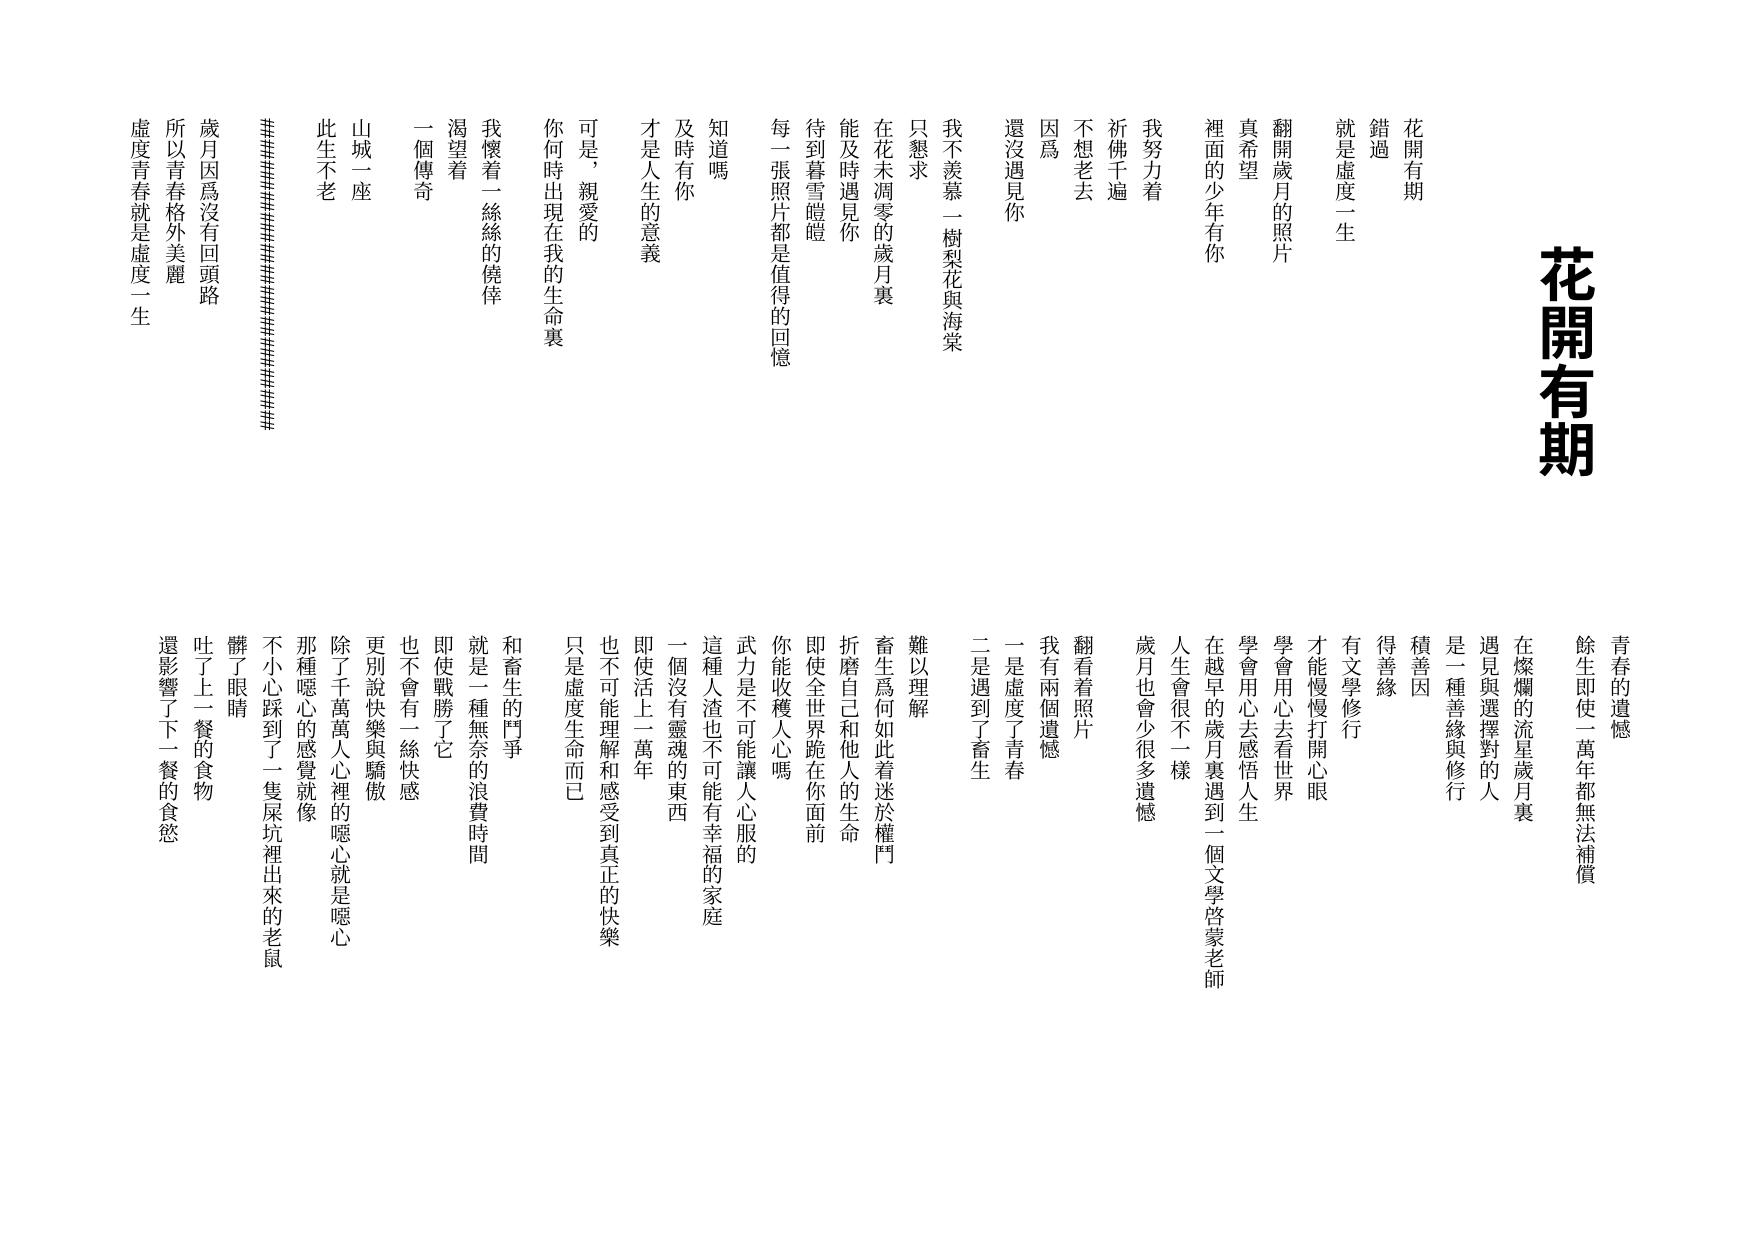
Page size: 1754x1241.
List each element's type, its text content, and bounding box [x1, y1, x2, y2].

text 就是虛度一生 [1330, 118, 1360, 605]
text 還沒遇見你 [1000, 118, 1030, 605]
text 待到暮雪皚皚 [801, 118, 831, 605]
text 即使戰勝了它 [429, 635, 459, 1122]
text 這種人渣也不可能有幸福的家庭 [698, 635, 728, 1122]
text 我懷着一絲絲的僥倖 [477, 118, 507, 605]
text 和畜生的鬥爭 [498, 635, 528, 1122]
text 才是人生的意義 [636, 118, 666, 605]
text 歲月因爲沒有回頭路 [195, 118, 225, 605]
text 你何時出現在我的生命裏 [539, 118, 569, 605]
text 花開有期 [1399, 118, 1429, 605]
text 我努力着 [1138, 118, 1168, 605]
text 此生不老 [312, 118, 342, 605]
text 得善緣 [1372, 635, 1402, 1122]
text 能及時遇見你 [835, 118, 865, 605]
text 祈佛千遍 [1103, 118, 1133, 605]
text 學會用心去看世界 [1268, 635, 1298, 1122]
text 錯過 [1365, 118, 1395, 605]
text 翻開歲月的照片 [1268, 118, 1298, 605]
text 在越早的歲月裏遇到一個文學啓蒙老師 [1200, 635, 1230, 1122]
text 渴望着 [443, 118, 473, 605]
text ############################## [256, 118, 280, 605]
text 只是虛度生命而已 [560, 635, 590, 1122]
text 吐了上一餐的食物 [189, 635, 219, 1122]
text 那種噁心的感覺就像 [292, 635, 322, 1122]
text 所以青春格外美麗 [161, 118, 191, 605]
text 因爲 [1034, 118, 1064, 605]
text 難以理解 [904, 635, 934, 1122]
text 折磨自己和他人的生命 [835, 635, 865, 1122]
text 遇見與選擇對的人 [1475, 635, 1505, 1122]
text 是一種善緣與修行 [1440, 635, 1470, 1122]
text 更別說快樂與驕傲 [361, 635, 391, 1122]
text 人生會很不一樣 [1165, 635, 1195, 1122]
text 青春的遺憾 [1606, 635, 1635, 1122]
text 不想老去 [1069, 118, 1099, 605]
text 真希望 [1234, 118, 1264, 605]
text 不小心踩到了一隻屎坑裡出來的老鼠 [258, 635, 287, 1122]
text 我不羨慕 一樹梨花與海棠 [938, 118, 968, 605]
text 一是虛度了青春 [1000, 635, 1030, 1122]
text 畜生爲何如此着迷於權鬥 [869, 635, 899, 1122]
text 有文學修行 [1337, 635, 1367, 1122]
text 歲月也會少很多遺憾 [1131, 635, 1161, 1122]
text 二是遇到了畜生 [966, 635, 996, 1122]
text 髒了眼睛 [223, 635, 253, 1122]
text 你能收穫人心嗎 [766, 635, 796, 1122]
text 可是，親愛的 [574, 118, 603, 605]
text 一個沒有靈魂的東西 [663, 635, 693, 1122]
text 也不會有一絲快感 [395, 635, 425, 1122]
text 在燦爛的流星歲月裏 [1509, 635, 1539, 1122]
text 一個傳奇 [408, 118, 438, 605]
text 即使活上一萬年 [629, 635, 659, 1122]
text 除了千萬萬人心裡的噁心就是噁心 [326, 635, 356, 1122]
text 積善因 [1406, 635, 1436, 1122]
text 翻看着照片 [1069, 635, 1099, 1122]
text 即使全世界跪在你面前 [801, 635, 831, 1122]
text 山城一座 [347, 118, 376, 605]
text 每一張照片都是值得的回憶 [766, 118, 796, 605]
text 在花未凋零的歲月裏 [869, 118, 899, 605]
text 虛度青春就是虛度一生 [126, 118, 156, 605]
text 也不可能理解和感受到真正的快樂 [594, 635, 624, 1122]
text 我有兩個遺憾 [1035, 635, 1064, 1122]
title 花開有期 [1526, 118, 1610, 605]
text 還影響了下一餐的食慾 [154, 635, 184, 1122]
text 才能慢慢打開心眼 [1303, 635, 1333, 1122]
text 只懇求 [904, 118, 934, 605]
text 就是一種無奈的浪費時間 [464, 635, 494, 1122]
text 學會用心去感悟人生 [1234, 635, 1264, 1122]
text 裡面的少年有你 [1200, 118, 1229, 605]
text 知道嗎 [704, 118, 734, 605]
text 武力是不可能讓人心服的 [732, 635, 762, 1122]
text 及時有你 [670, 118, 700, 605]
text 餘生即使一萬年都無法補償 [1571, 635, 1601, 1122]
